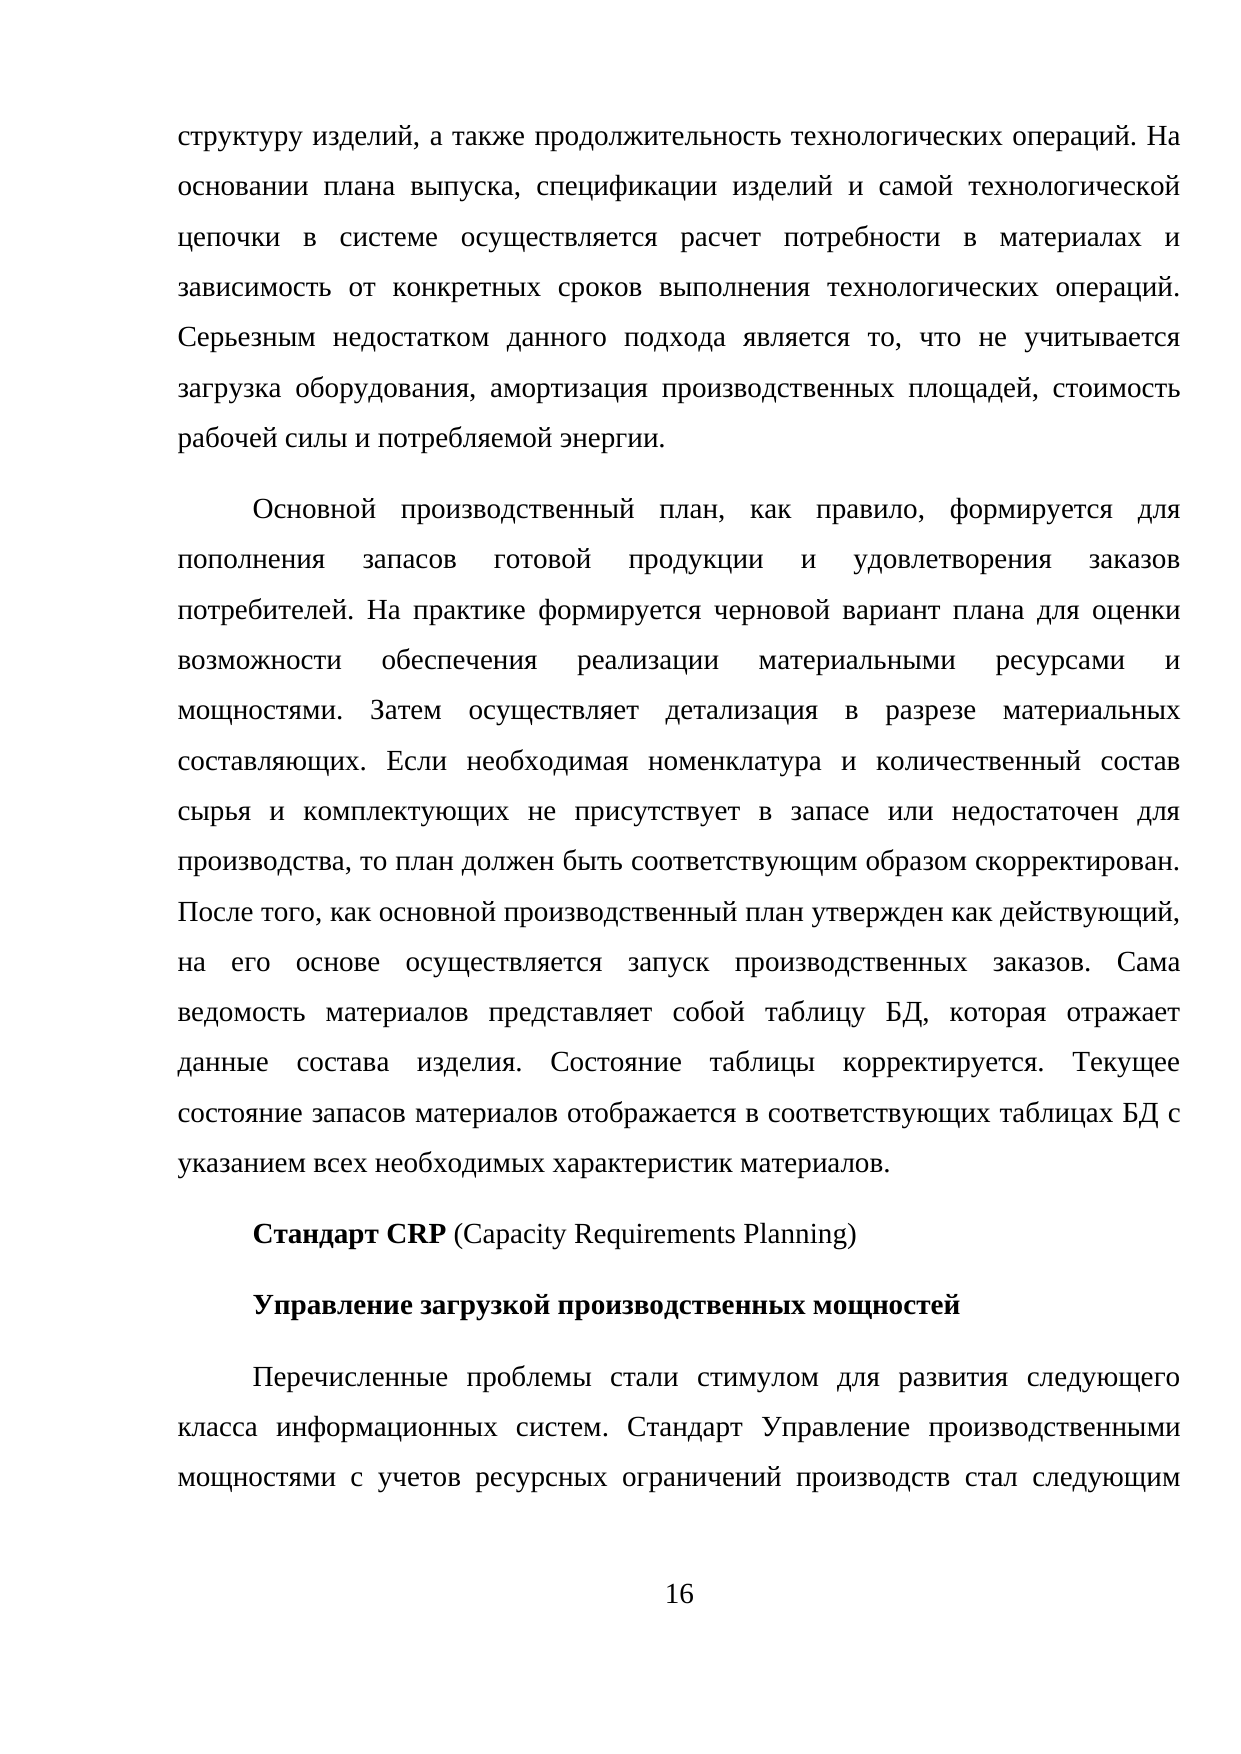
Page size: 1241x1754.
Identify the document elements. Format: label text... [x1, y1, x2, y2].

text Перечисленные проблемы стали стимулом для развития следующего класса информационных систем. Стандарт Управление производственными мощностями с учетов ресурсных ограничений производств стал следующим [177, 1359, 1181, 1493]
text Управление загрузкой производственных мощностей [177, 1287, 1181, 1321]
text Стандарт CRP (Capacity Requirements Planning) [177, 1216, 1181, 1250]
text Основной производственный план, как правило, формируется для пополнения запасов готовой продукции и удовлетворения заказов потребителей. На практике формируется черновой вариант плана для оценки возможности обеспечения реализации материальными ресурсами и мощностями. Затем осуществляет детализация в разрезе материальных составляющих. Если необходимая номенклатура и количественный состав сырья и комплектующих не присутствует в запасе или недостаточен для производства, то план должен быть соответствующим образом скорректирован. После того, как основной производственный план утвержден как действующий, на его основе осуществляется запуск производственных заказов. Сама ведомость материалов представляет собой таблицу БД, которая отражает данные состава изделия. Состояние таблицы корректируется. Текущее состояние запасов материалов отображается в соответствующих таблицах БД с указанием всех необходимых характеристик материалов. [177, 491, 1181, 1179]
text структуру изделий, а также продолжительность технологических операций. На основании плана выпуска, спецификации изделий и самой технологической цепочки в системе осуществляется расчет потребности в материалах и зависимость от конкретных сроков выполнения технологических операций. Серьезным недостатком данного подхода является то, что не учитывается загрузка оборудования, амортизация производственных площадей, стоимость рабочей силы и потребляемой энергии. [177, 118, 1181, 453]
